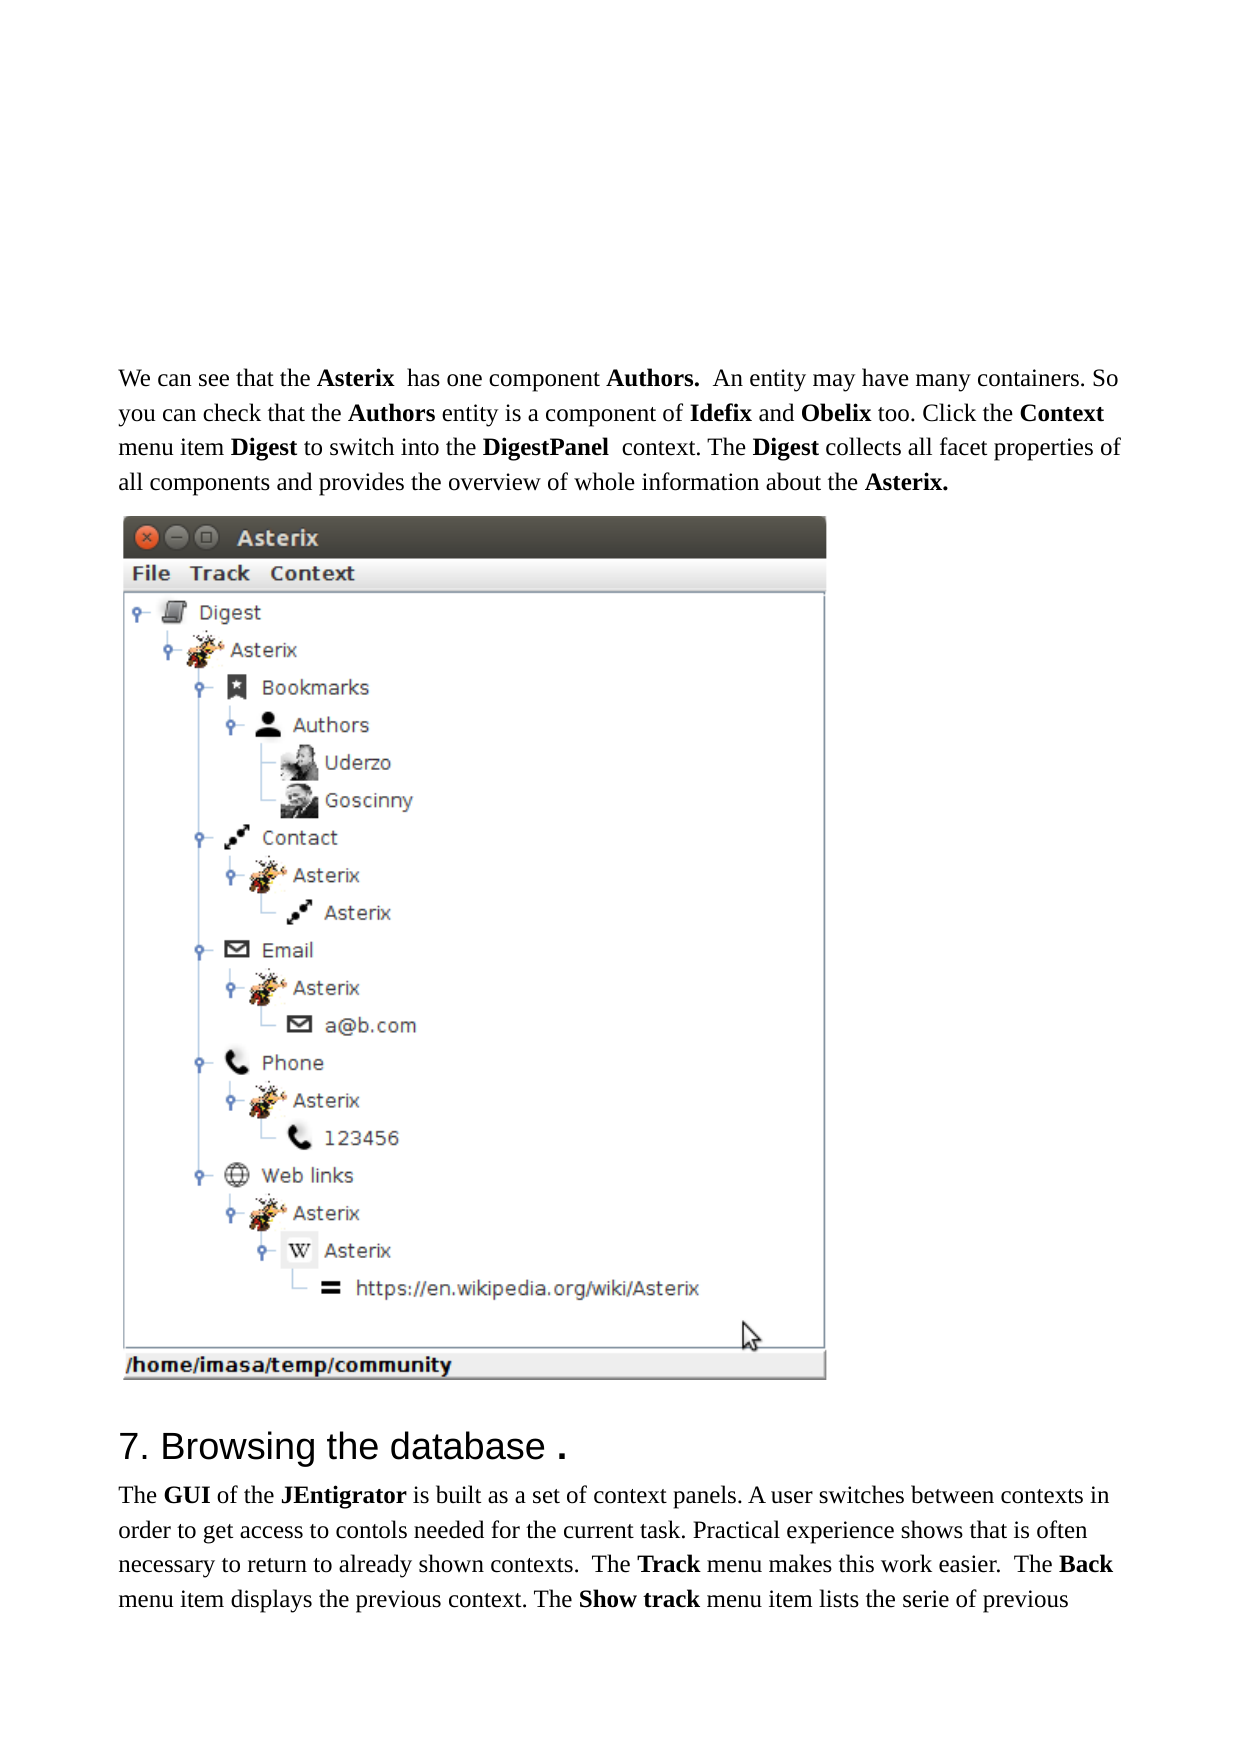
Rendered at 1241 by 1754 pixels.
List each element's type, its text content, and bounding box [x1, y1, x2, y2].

subtitle 7. Browsing the database . [118, 1424, 1122, 1468]
text The GUI of the JEntigrator is built as a set of context panels. A user switches between contexts in order to get access to contols needed for the current task. Practical experience shows that is often necessary to return to already shown contexts. The Track menu makes this work easier. The Back menu item displays the previous context. The Show track menu item lists the serie of previous [118, 1480, 1122, 1612]
text We can see that the Asterix has one component Authors. An entity may have many containers. So you can check that the Authors entity is a component of Idefix and Obelix too. Click the Context menu item Digest to switch into the DigestPanel context. The Digest collects all facet properties of all components and provides the overview of whole information about the Asterix. [118, 363, 1122, 496]
picture [123, 516, 827, 1380]
